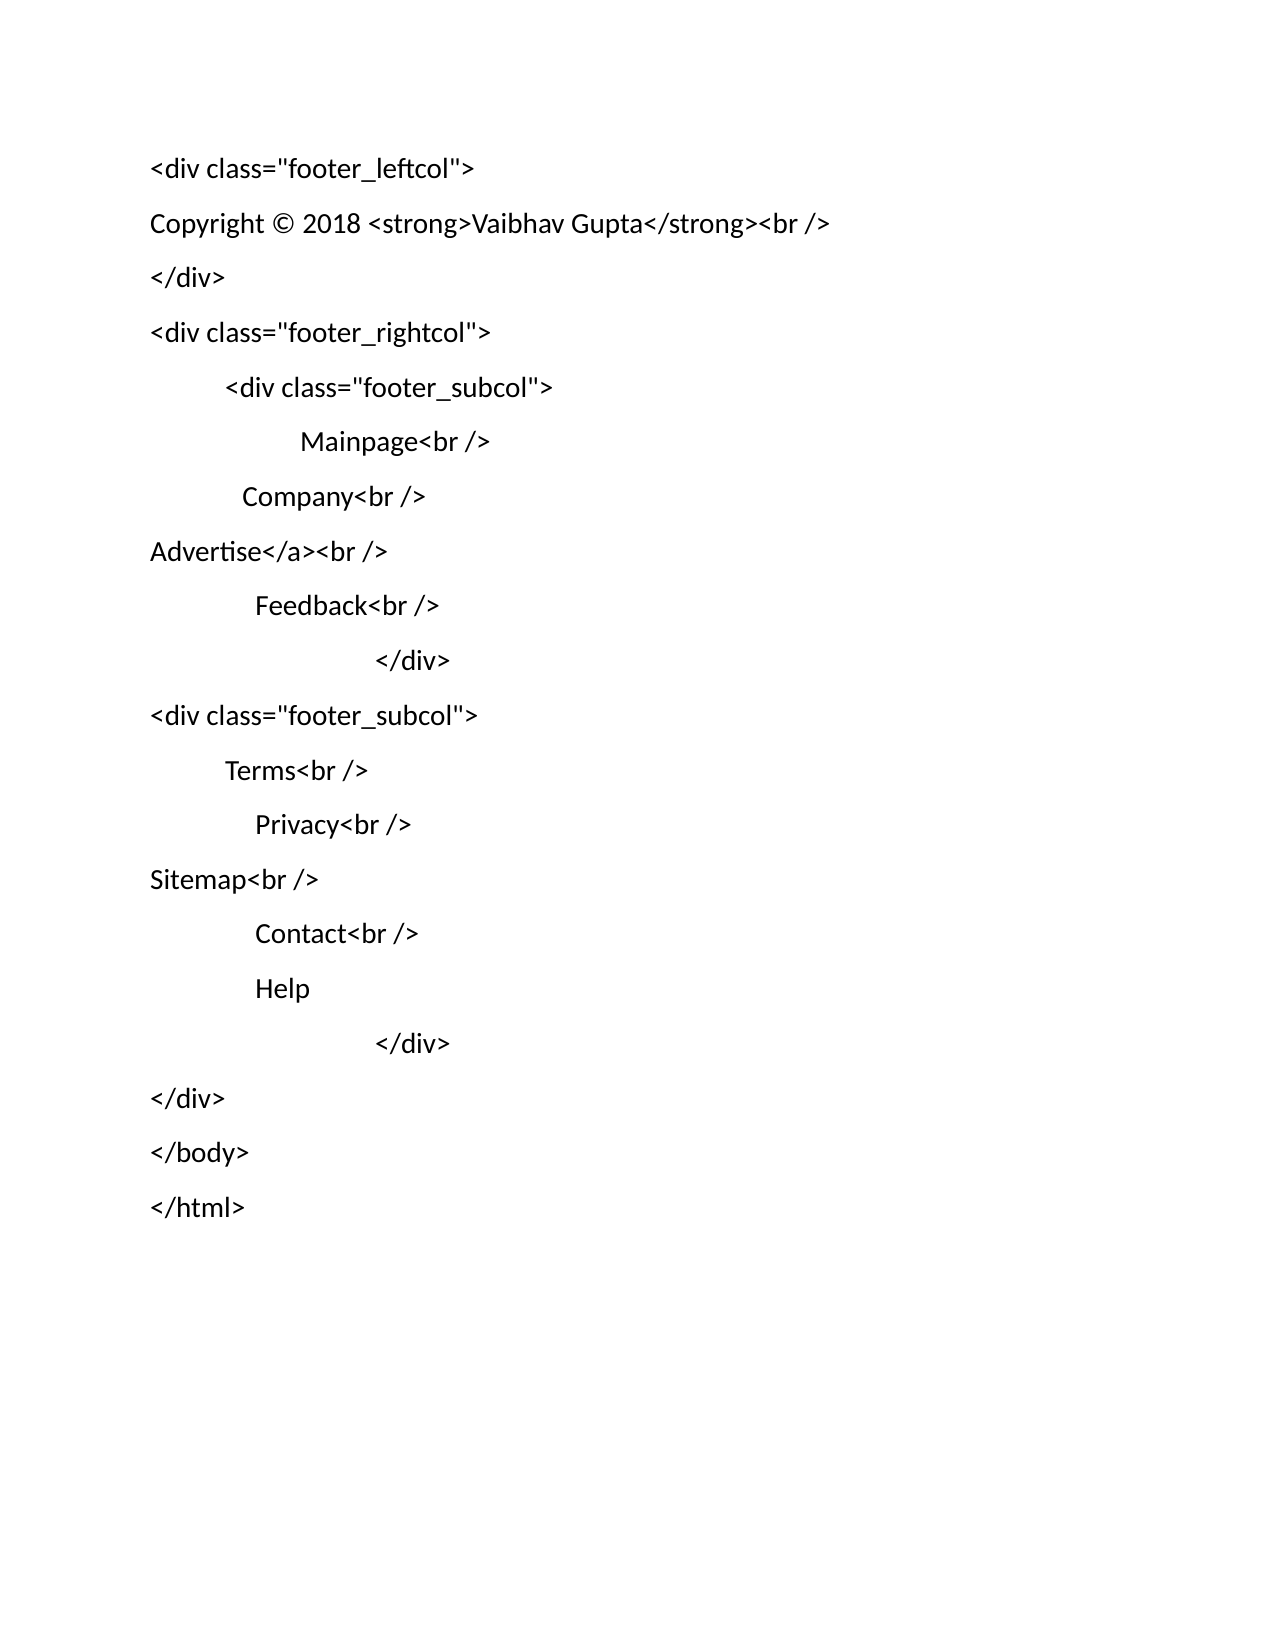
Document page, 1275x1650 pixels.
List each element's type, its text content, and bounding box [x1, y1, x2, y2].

text Help [150, 970, 1125, 1006]
text Company<br /> [150, 478, 1125, 514]
text </body> [150, 1134, 1125, 1170]
text </html> [150, 1189, 1125, 1225]
text </div> [150, 1080, 1125, 1115]
text <div class="footer_rightcol"> [150, 314, 1125, 350]
text </div> [150, 259, 1125, 295]
text Copyright © 2018 <strong>Vaibhav Gupta</strong><br /> [150, 205, 1125, 240]
text Mainpage<br /> [150, 423, 1125, 459]
text Contact<br /> [150, 916, 1125, 951]
text Terms<br /> [150, 752, 1125, 787]
text Feedback<br /> [150, 587, 1125, 623]
text </div> [150, 1025, 1125, 1061]
text <div class="footer_subcol"> [150, 697, 1125, 732]
text <div class="footer_leftcol"> [150, 150, 1125, 186]
text <div class="footer_subcol"> [150, 369, 1125, 404]
text Advertise</a><br /> [150, 533, 1125, 568]
text Sitemap<br /> [150, 861, 1125, 897]
text </div> [150, 642, 1125, 678]
text Privacy<br /> [150, 806, 1125, 842]
